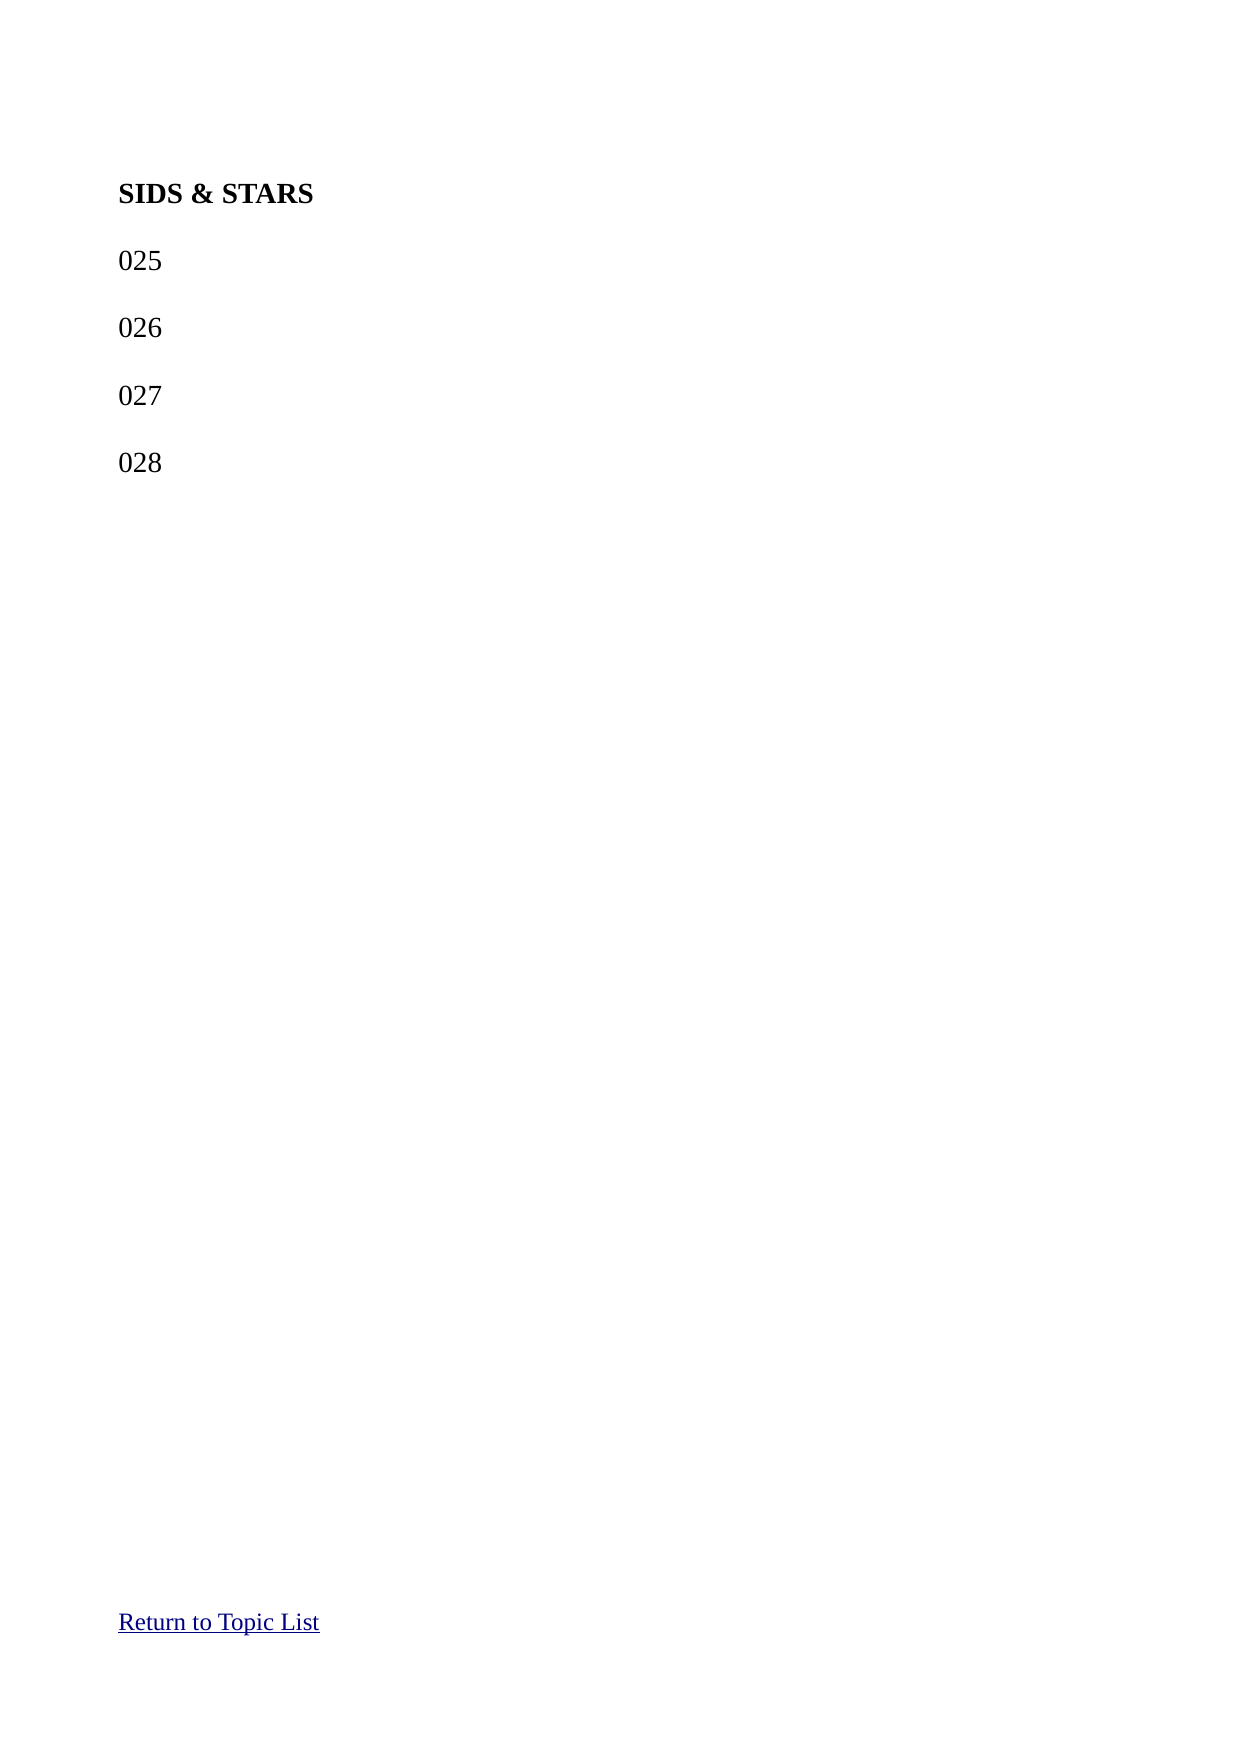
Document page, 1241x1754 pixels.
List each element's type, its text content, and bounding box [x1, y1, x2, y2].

text 026 [118, 311, 1122, 344]
text 025 [118, 243, 1122, 277]
text 027 [118, 378, 1122, 411]
text 028 [118, 445, 1122, 478]
text SIDS & STARS [118, 176, 1122, 210]
